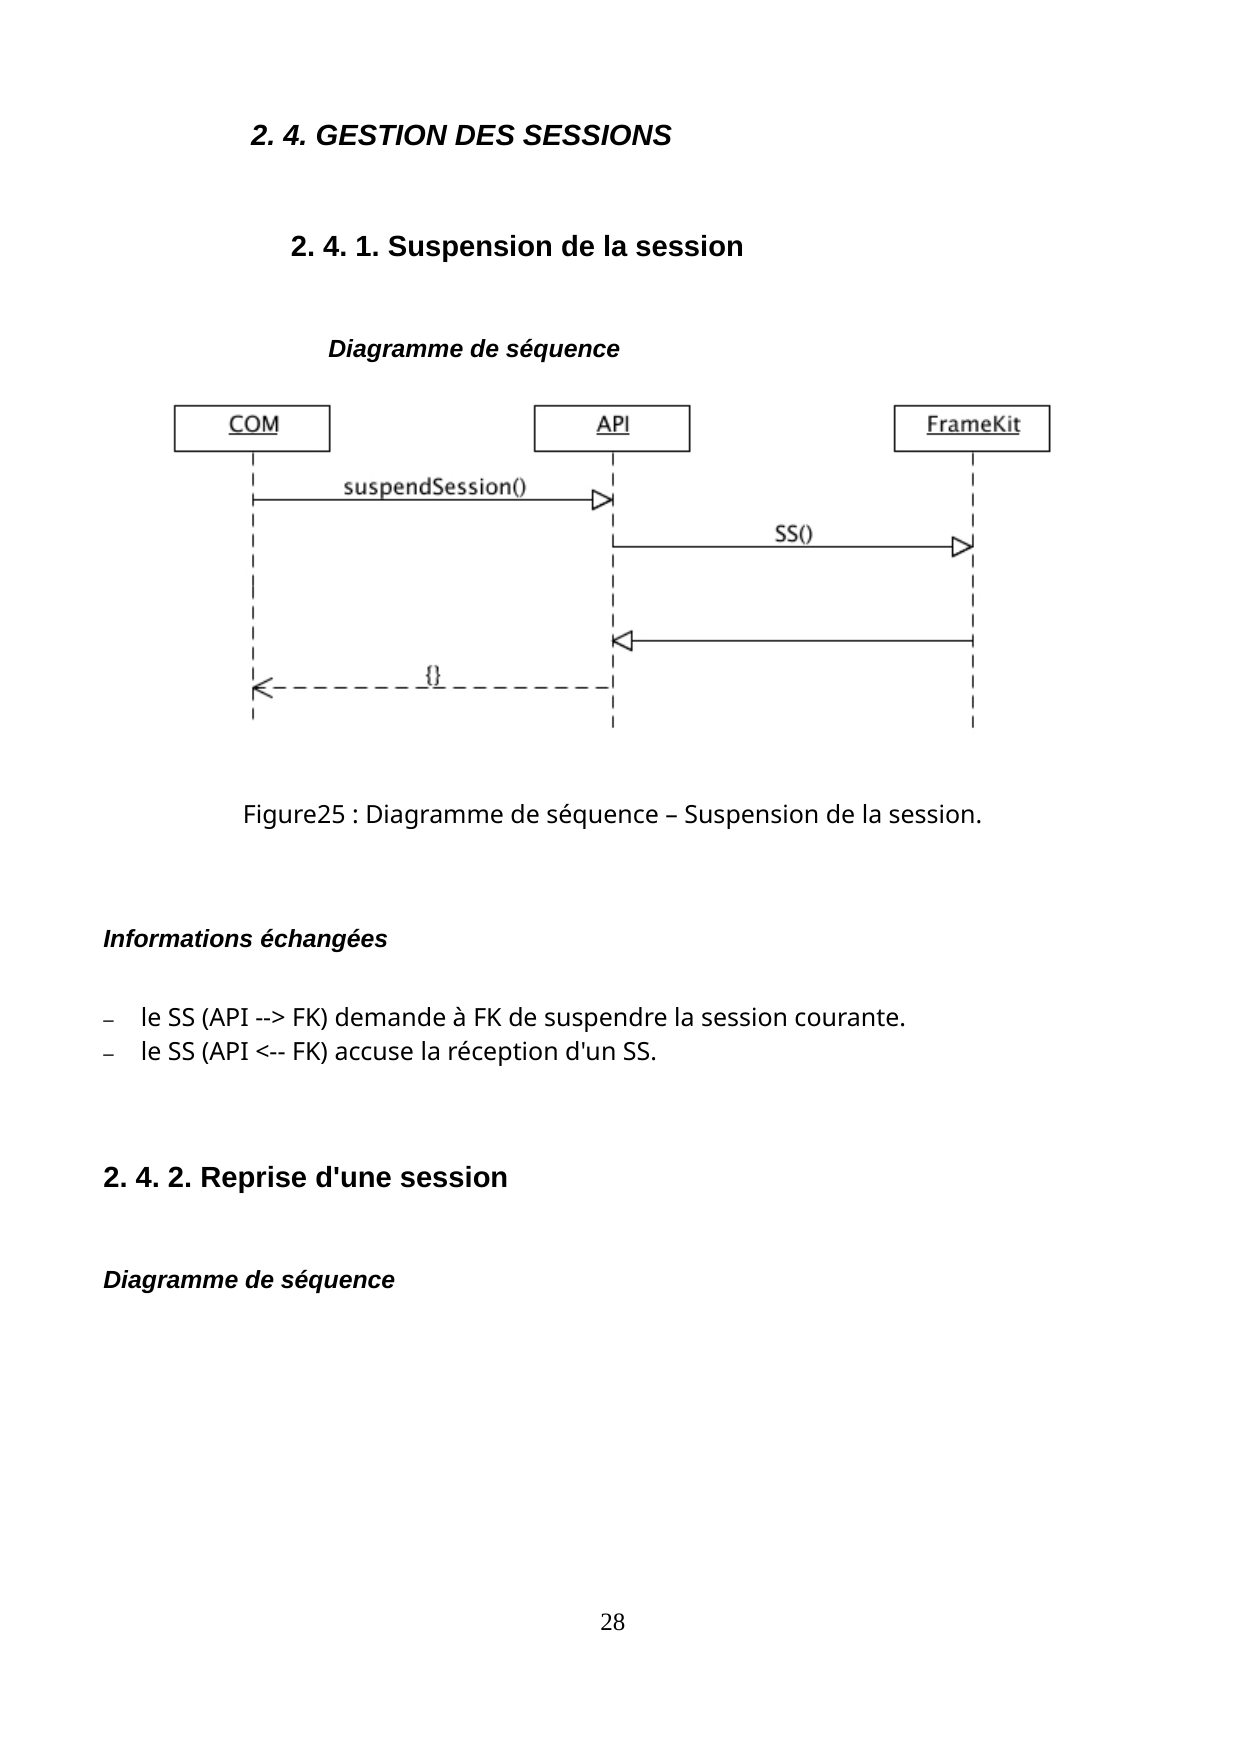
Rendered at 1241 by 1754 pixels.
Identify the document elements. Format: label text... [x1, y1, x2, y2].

subtitle 2. 4. GESTION DES SESSIONS [103, 118, 1122, 152]
subtitle Diagramme de séquence [103, 1266, 1122, 1294]
subtitle 2. 4. 2. Reprise d'une session [103, 1160, 1122, 1194]
text Figure25 : Diagramme de séquence – Suspension de la session. [103, 375, 1122, 831]
subtitle 2. 4. 1. Suspension de la session [253, 229, 1122, 262]
list le SS (API --> FK) demande à FK de suspendre la session courante. [103, 999, 1122, 1033]
picture [143, 375, 1082, 797]
subtitle Informations échangées [103, 924, 1122, 953]
list le SS (API <-- FK) accuse la réception d'un SS. [103, 1033, 1122, 1067]
subtitle Diagramme de séquence [291, 334, 1122, 362]
